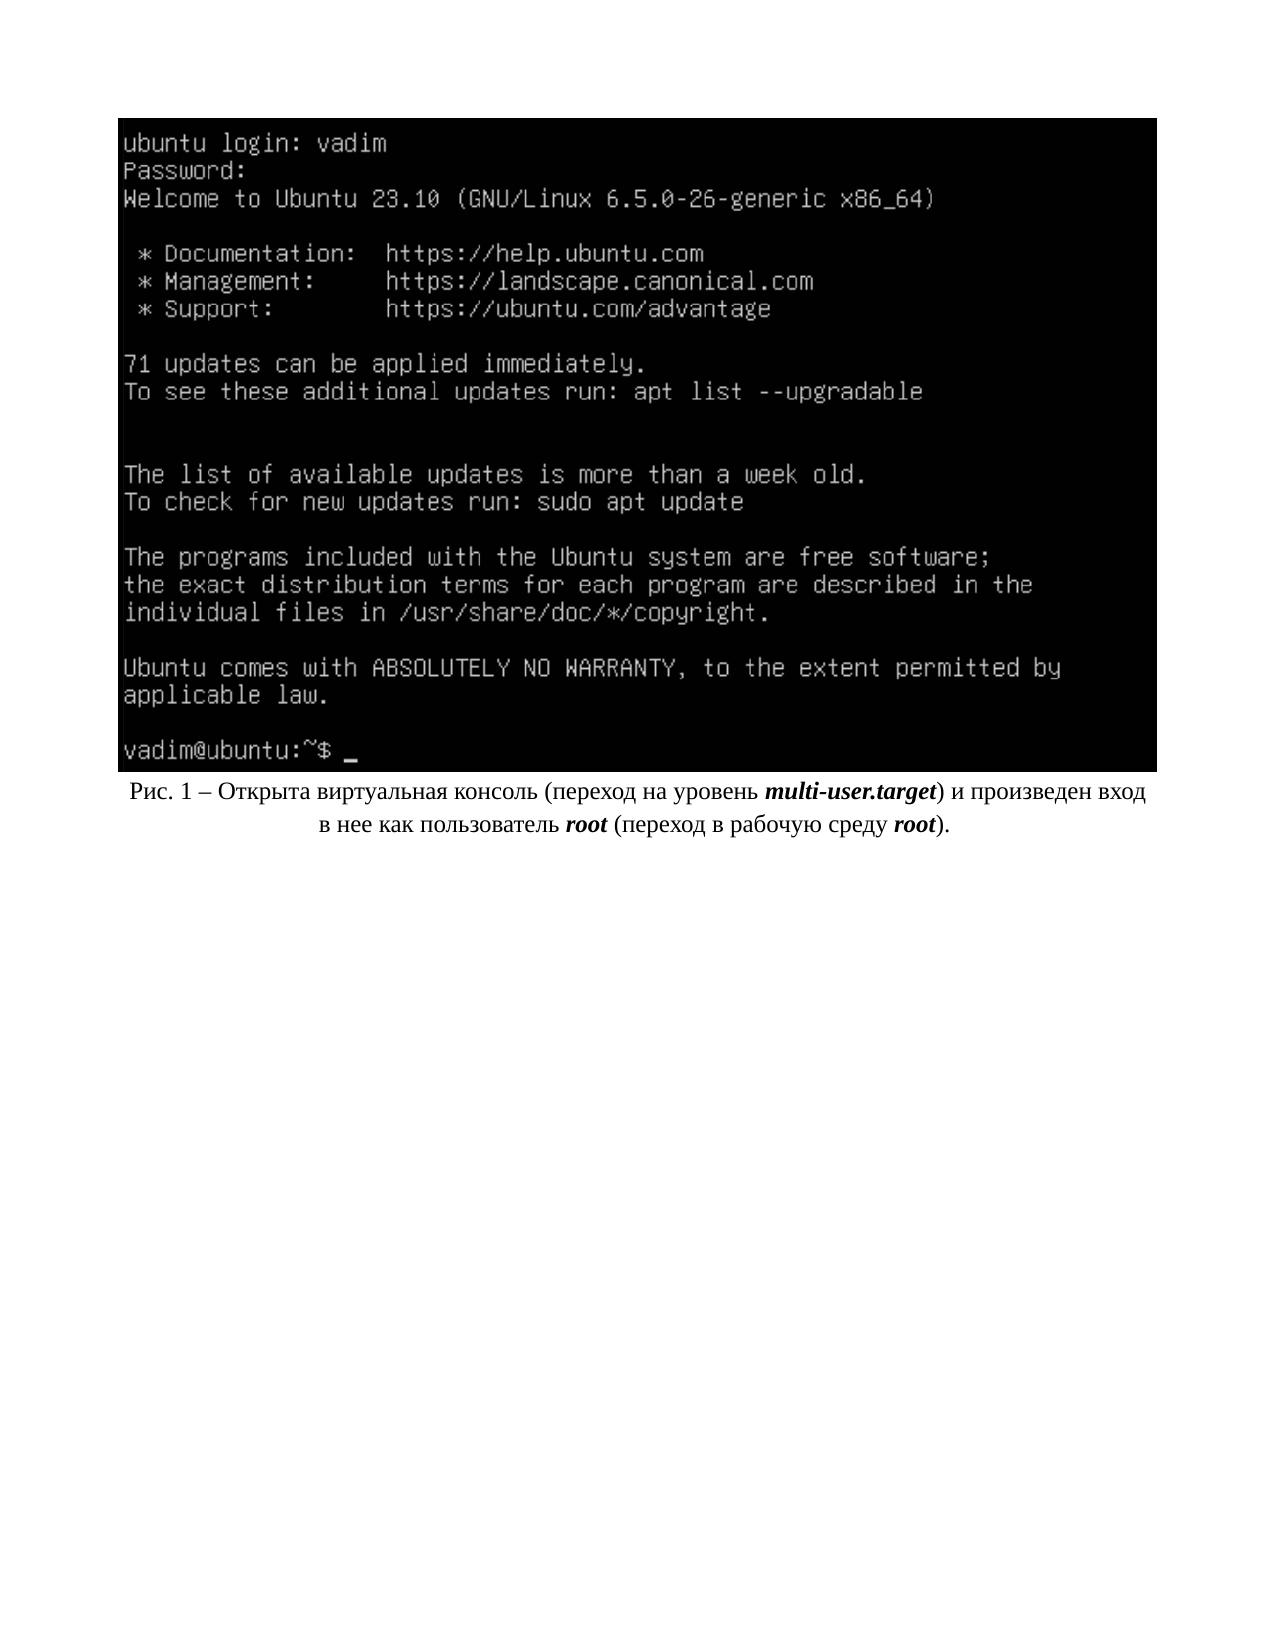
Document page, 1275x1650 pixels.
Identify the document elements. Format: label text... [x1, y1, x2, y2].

picture [118, 118, 1157, 772]
text Рис. 1 – Открыта виртуальная консоль (переход на уровень multi-user.target) и произведен вход в нее как пользователь root (переход в рабочую среду root). [118, 772, 1157, 837]
